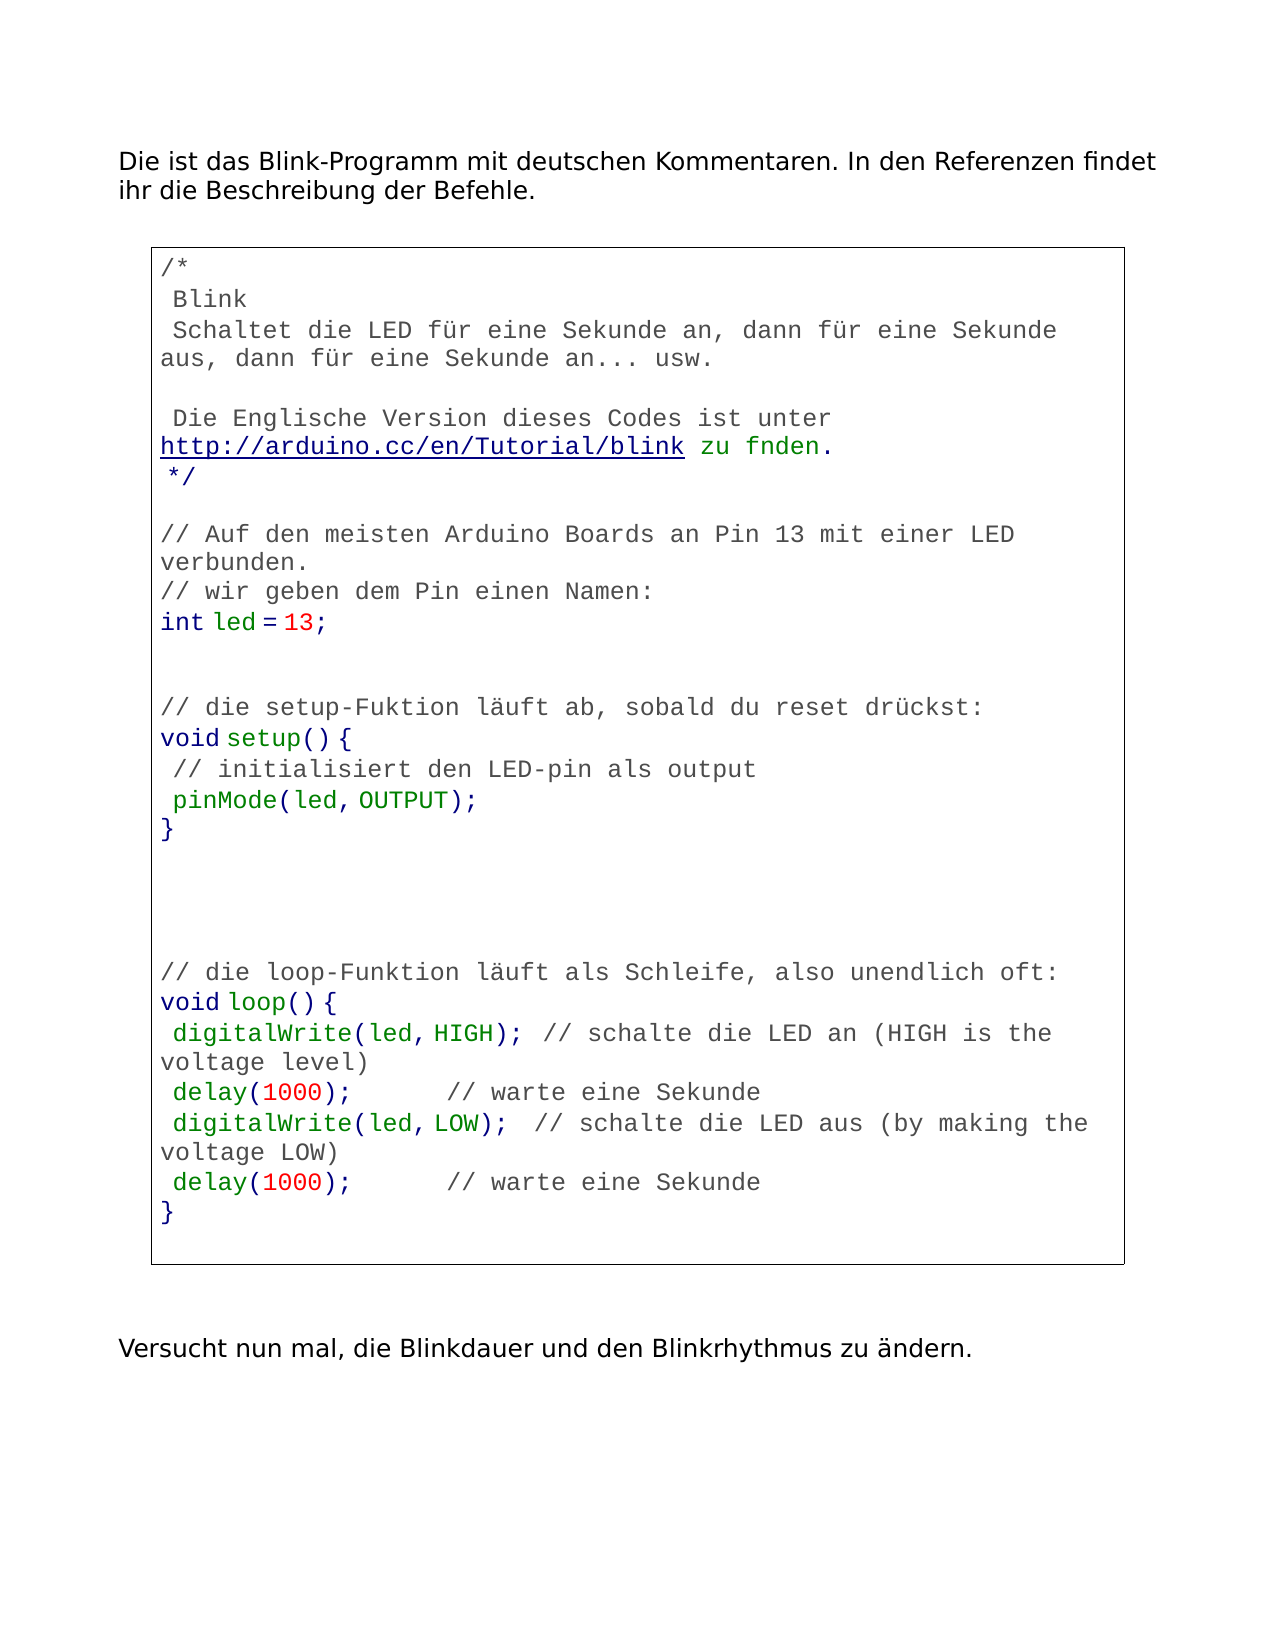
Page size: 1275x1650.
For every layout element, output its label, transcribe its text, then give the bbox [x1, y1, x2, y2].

text digitalWrite(led, LOW); // schalte die LED aus (by making the voltage LOW) [160, 1108, 1115, 1167]
text Versucht nun mal, die Blinkdauer und den Blinkrhythmus zu ändern. [118, 1334, 1157, 1363]
text // wir geben dem Pin einen Namen: [160, 578, 1115, 607]
text delay(1000); // warte eine Sekunde [160, 1077, 1115, 1108]
text void setup() { [160, 723, 1115, 754]
text */ [160, 462, 1115, 493]
text Die ist das Blink-Programm mit deutschen Kommentaren. In den Referenzen findet ihr die Beschreibung der Befehle. [118, 147, 1157, 206]
text digitalWrite(led, HIGH); // schalte die LED an (HIGH is the voltage level) [160, 1018, 1115, 1077]
text Schaltet die LED für eine Sekunde an, dann für eine Sekunde aus, dann für eine Sekunde an... usw. [160, 315, 1115, 374]
text // initialisiert den LED-pin als output [160, 754, 1115, 785]
text void loop() { [160, 987, 1115, 1018]
text // Auf den meisten Arduino Boards an Pin 13 mit einer LED verbunden. [160, 522, 1115, 578]
text Blink [160, 284, 1115, 315]
text Die Englische Version dieses Codes ist unter http://arduino.cc/en/Tutorial/blink zu fnden. [160, 403, 1115, 462]
text /* [160, 256, 1115, 284]
text delay(1000); // warte eine Sekunde [160, 1167, 1115, 1198]
text } [160, 816, 1115, 844]
text int led = 13; [160, 607, 1115, 637]
text // die loop-Funktion läuft als Schleife, also unendlich oft: [160, 959, 1115, 987]
text // die setup-Fuktion läuft ab, sobald du reset drückst: [160, 695, 1115, 723]
text } [160, 1198, 1115, 1227]
text pinMode(led, OUTPUT); [160, 785, 1115, 816]
